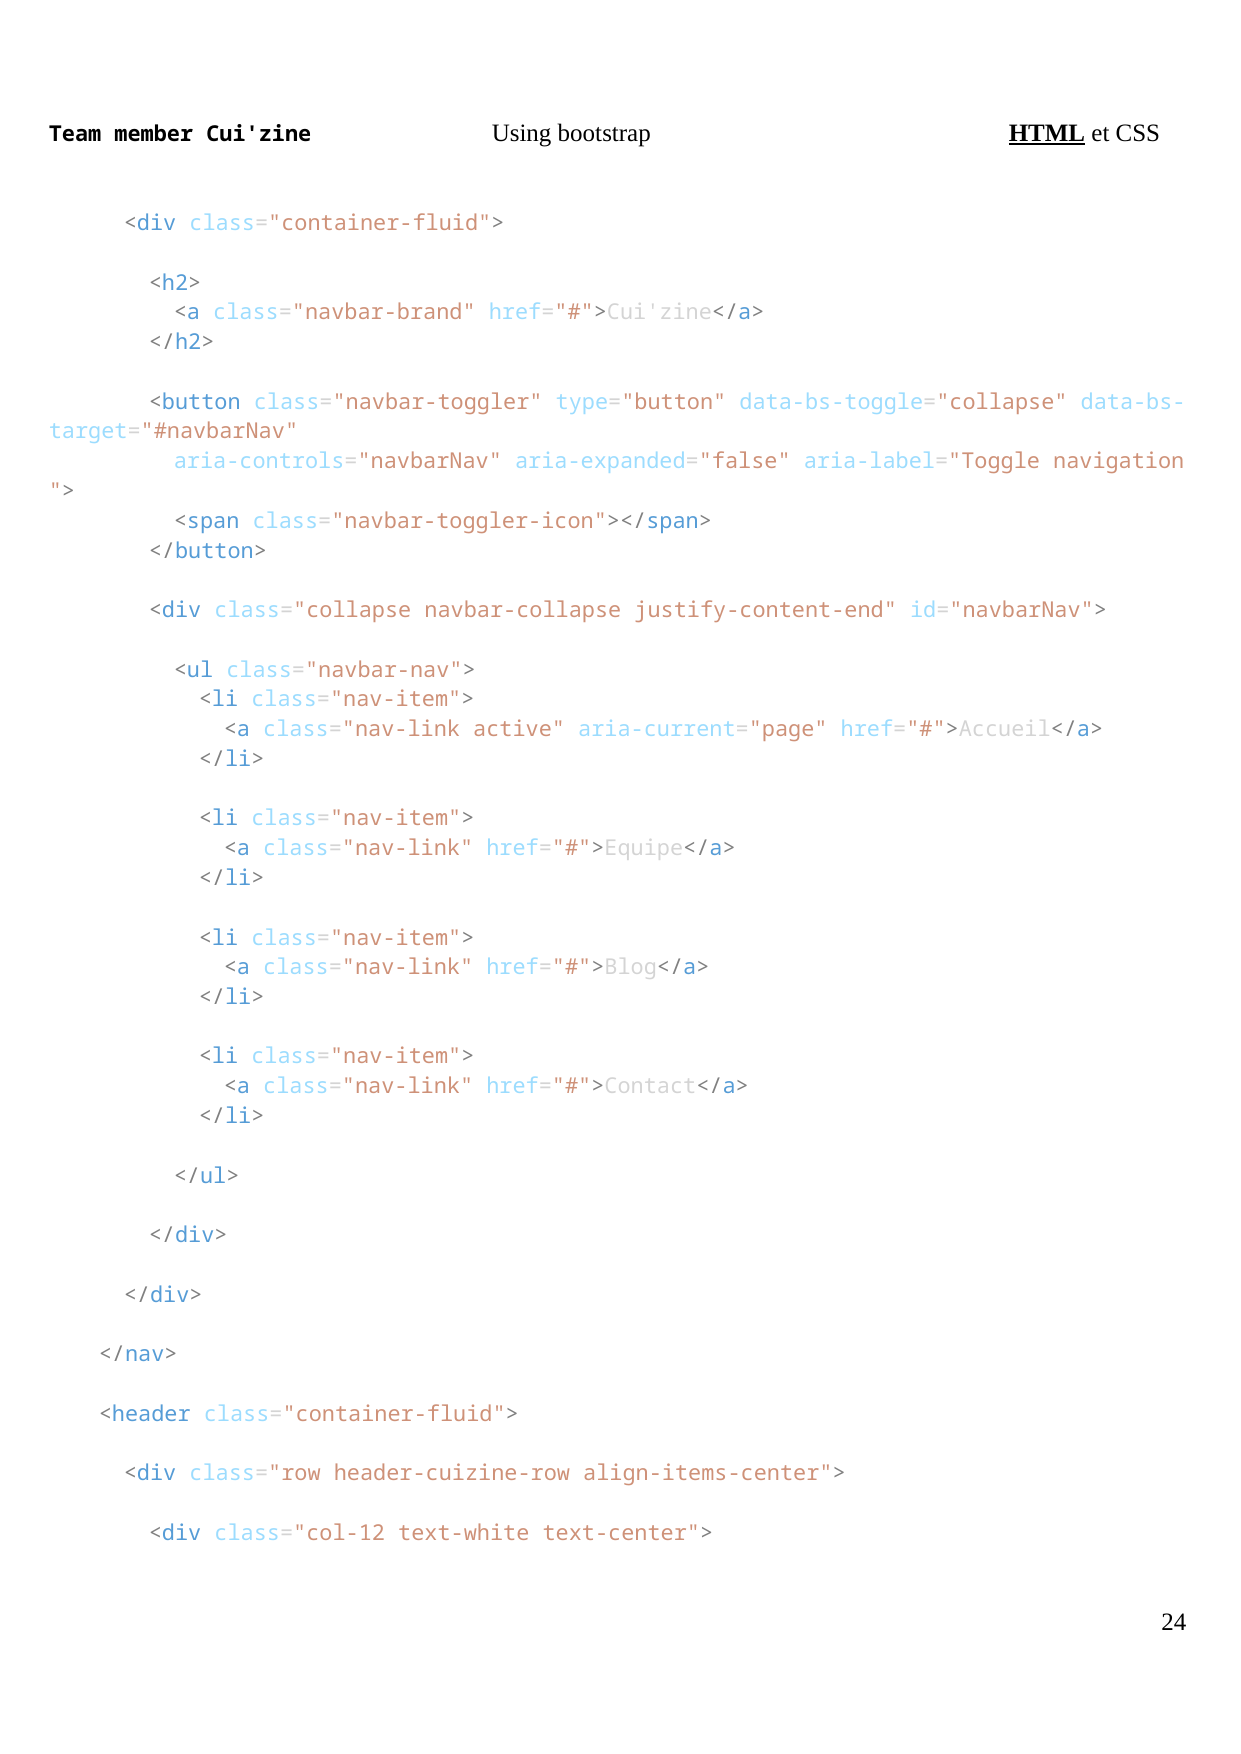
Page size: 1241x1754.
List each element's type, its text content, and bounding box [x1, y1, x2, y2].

text </div> [48, 1219, 1186, 1249]
text </nav> [48, 1338, 1186, 1368]
text </ul> [48, 1159, 1186, 1189]
text <li class="nav-item"> [48, 802, 1186, 832]
text aria-controls="navbarNav" aria-expanded="false" aria-label="Toggle navigation"> [48, 445, 1186, 505]
text </li> [48, 1100, 1186, 1130]
text <h2> [48, 267, 1186, 296]
text <div class="collapse navbar-collapse justify-content-end" id="navbarNav"> [48, 594, 1186, 624]
text </li> [48, 981, 1186, 1011]
text <a class="navbar-brand" href="#">Cui'zine</a> [48, 296, 1186, 326]
text <a class="nav-link" href="#">Blog</a> [48, 951, 1186, 981]
text <a class="nav-link" href="#">Equipe</a> [48, 832, 1186, 862]
text <button class="navbar-toggler" type="button" data-bs-toggle="collapse" data-bs-target="#navbarNav" [48, 386, 1186, 445]
text <span class="navbar-toggler-icon"></span> [48, 505, 1186, 534]
text </li> [48, 743, 1186, 773]
text </li> [48, 862, 1186, 892]
text <div class="col-12 text-white text-center"> [48, 1516, 1186, 1546]
text <a class="nav-link" href="#">Contact</a> [48, 1070, 1186, 1100]
text <li class="nav-item"> [48, 921, 1186, 951]
text </div> [48, 1278, 1186, 1308]
text <div class="container-fluid"> [48, 207, 1186, 237]
text </button> [48, 534, 1186, 564]
text </h2> [48, 326, 1186, 356]
text <ul class="navbar-nav"> [48, 653, 1186, 683]
text <div class="row header-cuizine-row align-items-center"> [48, 1457, 1186, 1487]
text <a class="nav-link active" aria-current="page" href="#">Accueil</a> [48, 713, 1186, 743]
text <li class="nav-item"> [48, 1041, 1186, 1070]
text <header class="container-fluid"> [48, 1397, 1186, 1427]
text <li class="nav-item"> [48, 683, 1186, 713]
